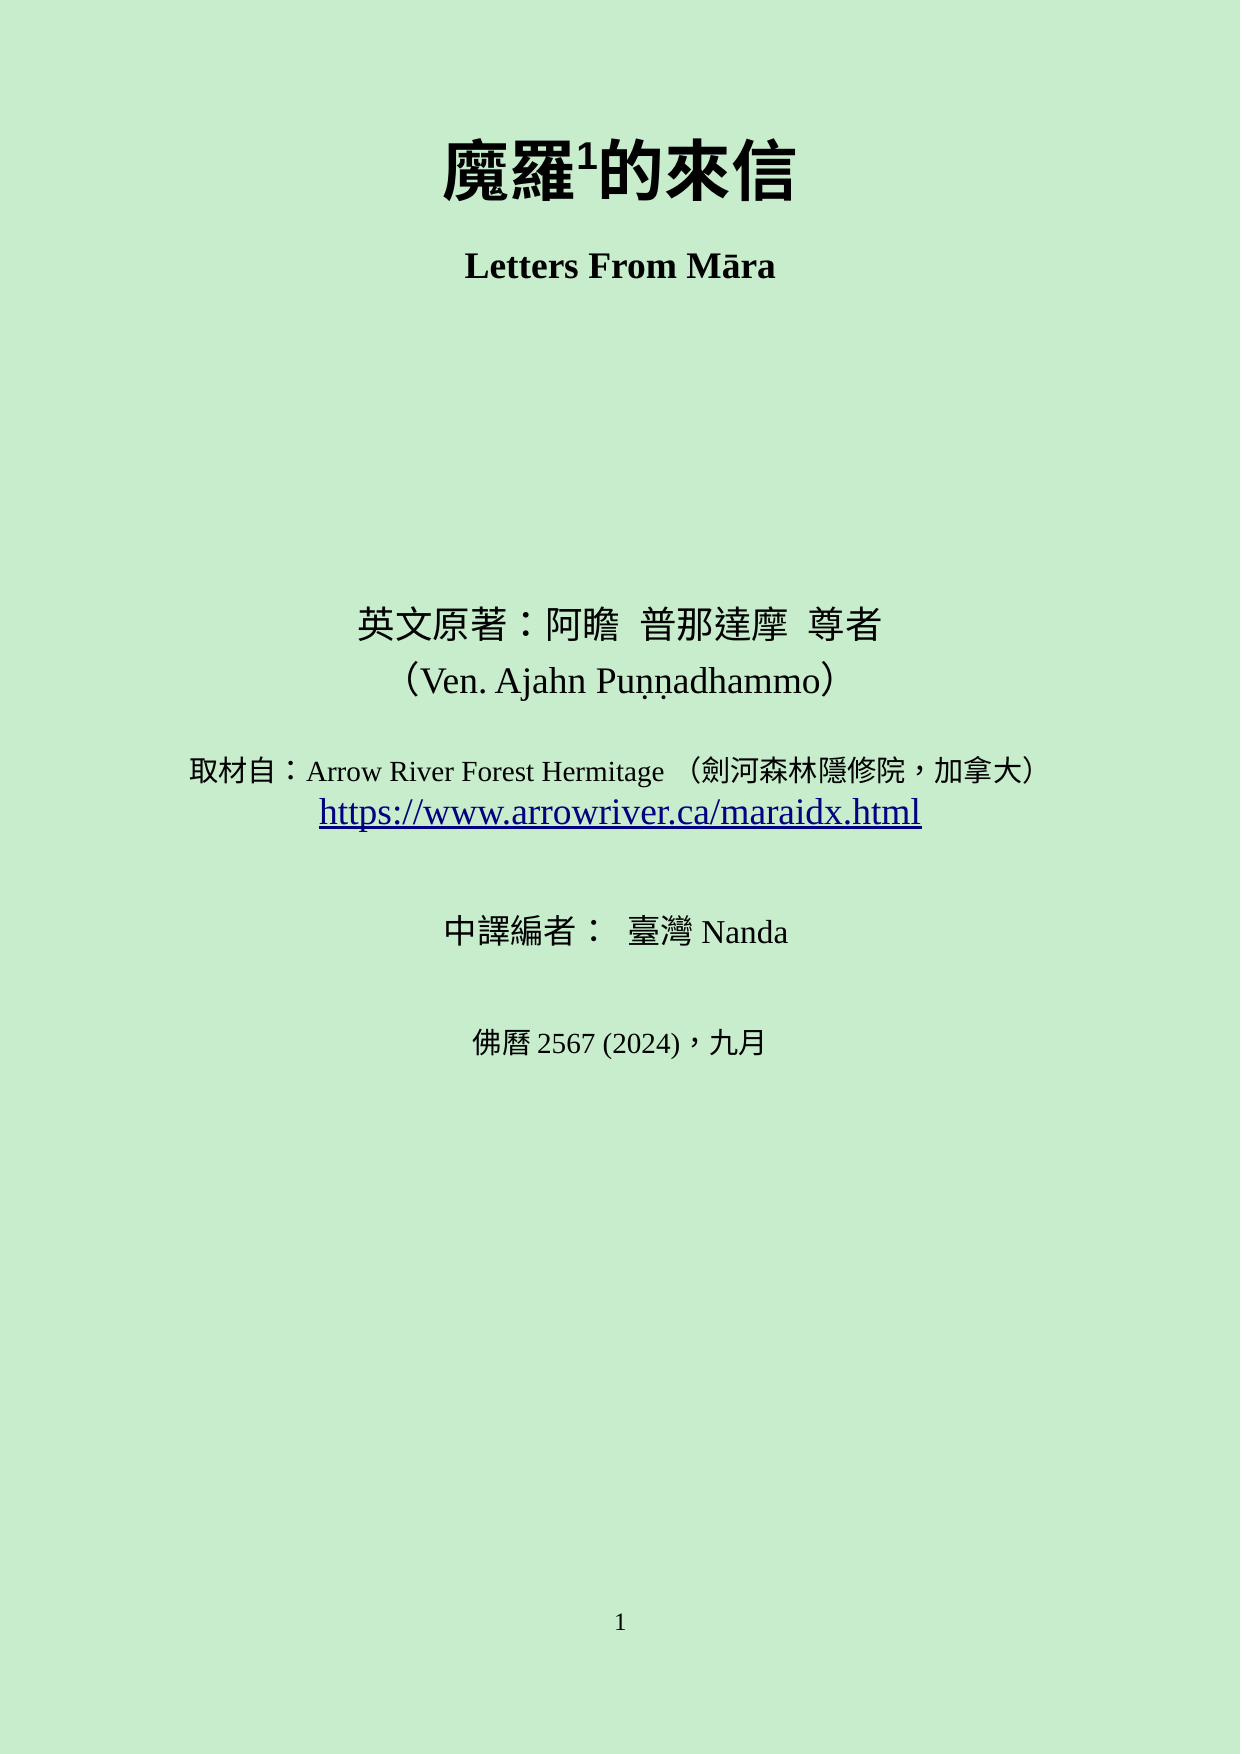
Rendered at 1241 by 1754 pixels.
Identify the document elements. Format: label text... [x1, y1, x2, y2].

text https://www.arrowriver.ca/maraidx.html [118, 789, 1122, 832]
text （Ven. Ajahn Puṇṇadhammo） [118, 650, 1122, 704]
text Letters From Māra [118, 244, 1122, 287]
text 魔羅的來信 [118, 118, 1122, 215]
text 中譯編者： 臺灣 Nanda [118, 904, 1122, 953]
text 英文原著：阿瞻 普那達摩 尊者 [118, 595, 1122, 650]
text 佛曆2567 (2024)，九月 [118, 1020, 1122, 1062]
text 取材自：Arrow River Forest Hermitage （劍河森林隱修院，加拿大） [118, 747, 1122, 789]
